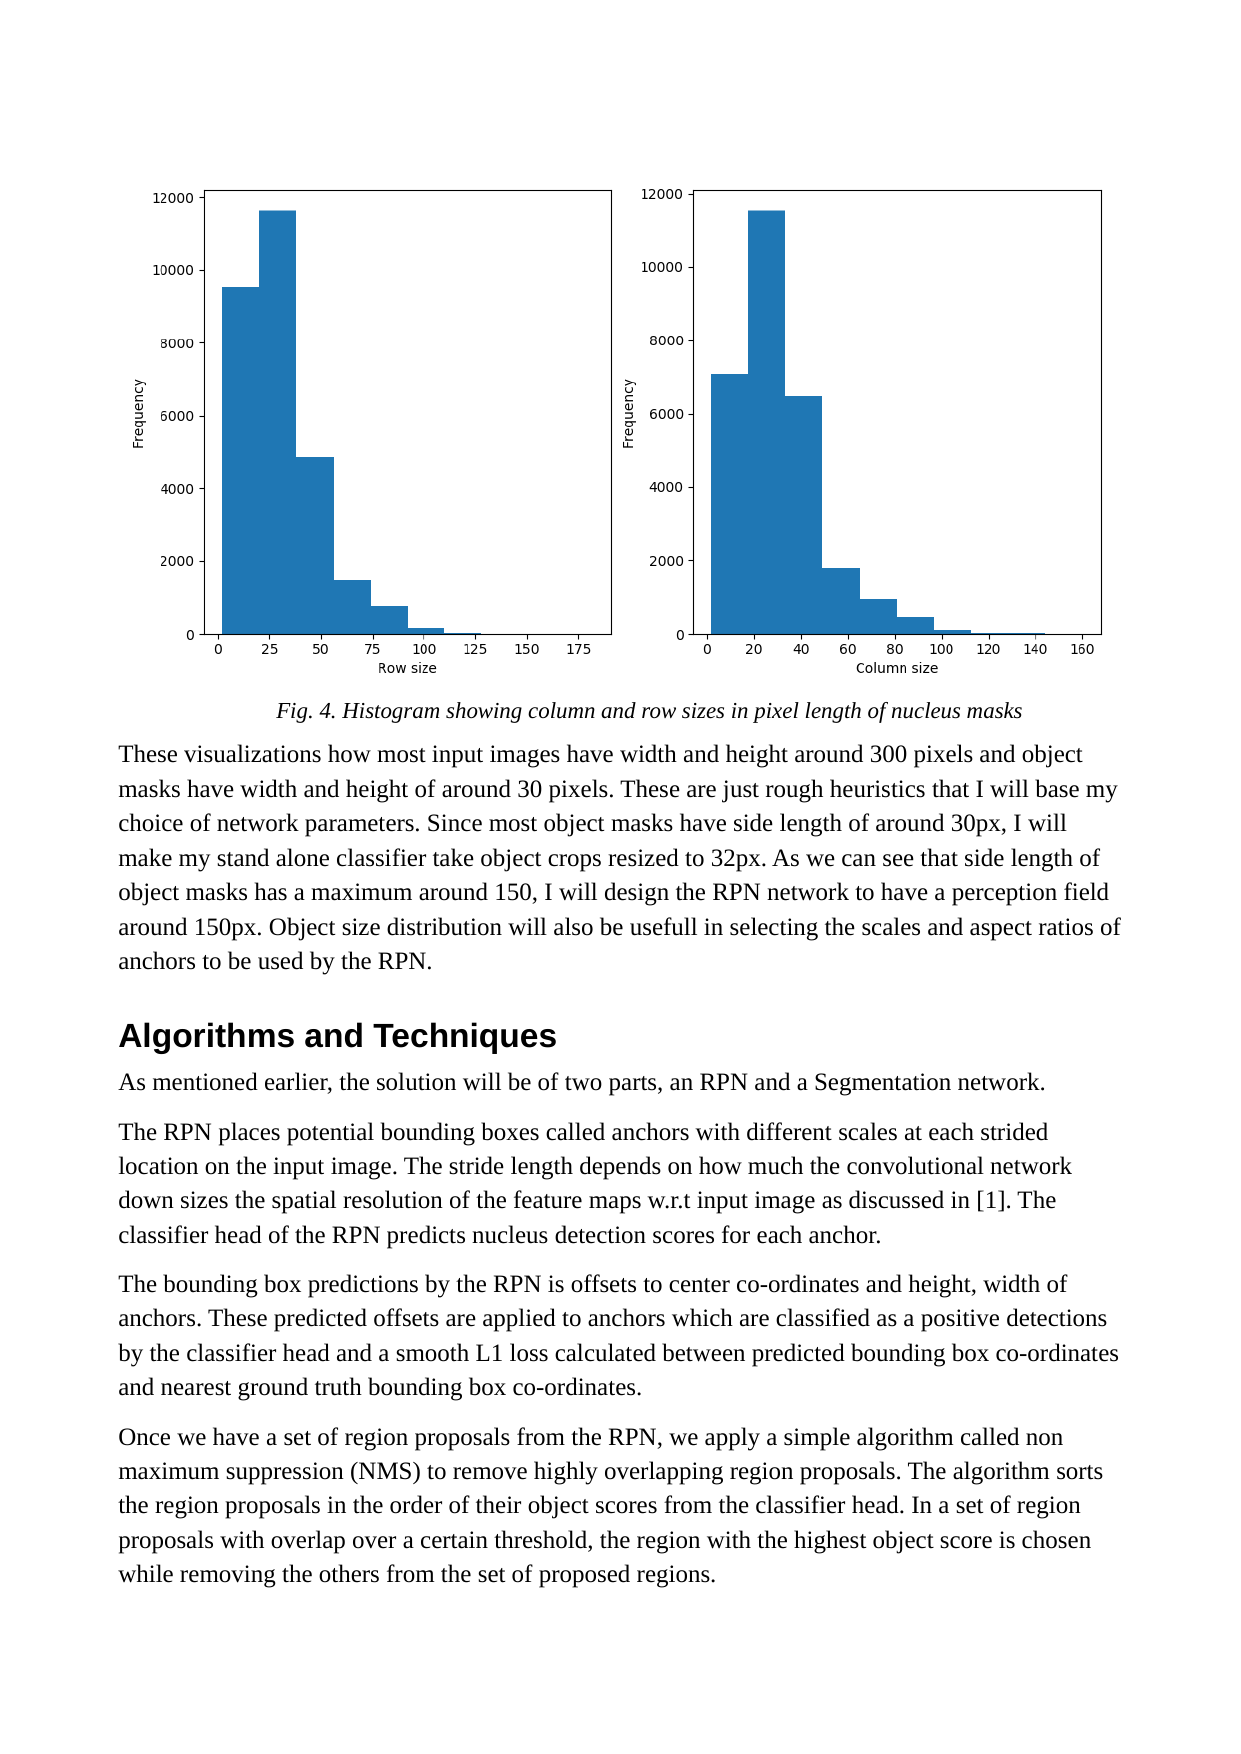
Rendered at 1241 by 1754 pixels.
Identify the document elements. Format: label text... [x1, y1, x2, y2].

text The RPN places potential bounding boxes called anchors with different scales at each strided location on the input image. The stride length depends on how much the convolutional network down sizes the spatial resolution of the feature maps w.r.t input image as discussed in [1]. The classifier head of the RPN predicts nucleus detection scores for each anchor. [118, 1117, 1122, 1249]
picture [118, 167, 1123, 685]
text As mentioned earlier, the solution will be of two parts, an RPN and a Segmentation network. [118, 1067, 1122, 1096]
text The bounding box predictions by the RPN is offsets to center co-ordinates and height, width of anchors. These predicted offsets are applied to anchors which are classified as a positive detections by the classifier head and a smooth L1 loss calculated between predicted bounding box co-ordinates and nearest ground truth bounding box co-ordinates. [118, 1269, 1122, 1401]
text Once we have a set of region proposals from the RPN, we apply a simple algorithm called non maximum suppression (NMS) to remove highly overlapping region proposals. The algorithm sorts the region proposals in the order of their object scores from the classifier head. In a set of region proposals with overlap over a certain threshold, the region with the highest object score is chosen while removing the others from the set of proposed regions. [118, 1422, 1122, 1588]
text These visualizations how most input images have width and height around 300 pixels and object masks have width and height of around 30 pixels. These are just rough heuristics that I will base my choice of network parameters. Since most object masks have side length of around 30px, I will make my stand alone classifier take object crops resized to 32px. As we can see that side length of object masks has a maximum around 150, I will design the RPN network to have a perception field around 150px. Object size distribution will also be usefull in selecting the scales and aspect ratios of anchors to be used by the RPN. [118, 739, 1122, 975]
subtitle Algorithms and Techniques [118, 1016, 1122, 1055]
